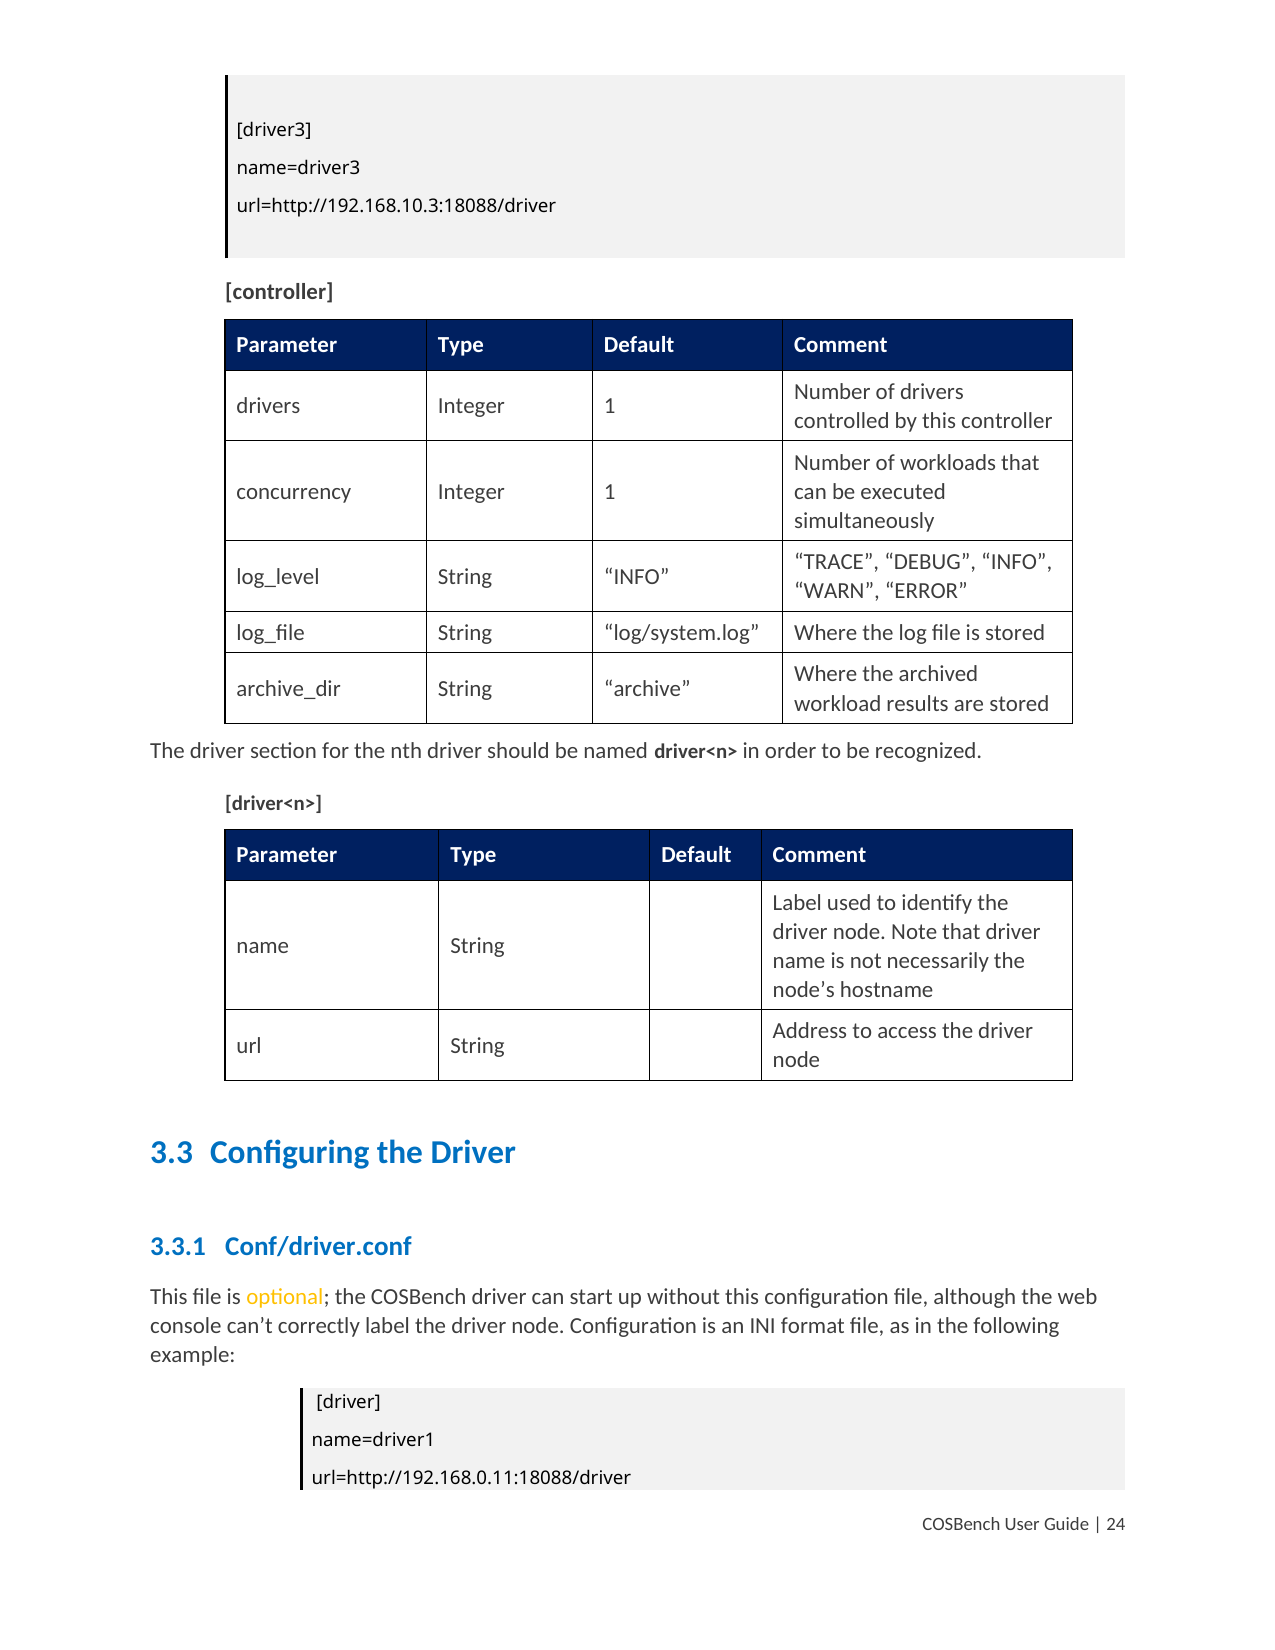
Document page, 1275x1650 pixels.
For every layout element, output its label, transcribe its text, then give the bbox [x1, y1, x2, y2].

table_header Parameter [226, 320, 426, 370]
table_cell Number of drivers controlled by this controller [783, 371, 1072, 440]
text This file is optional; the COSBench driver can start up without this configuration file, although the web console can’t correctly label the driver node. Configuration is an INI format file, as in the following example: [150, 1282, 1125, 1368]
table_header Default [593, 320, 782, 370]
table_header Parameter [226, 830, 438, 880]
text The driver section for the nth driver should be named driver<n> in order to be recognized. [150, 736, 1125, 764]
table_cell [650, 1010, 761, 1080]
text [driver] [303, 1388, 1125, 1414]
text [driver3] [228, 116, 1125, 141]
table_cell Address to access the driver node [762, 1010, 1072, 1080]
table_header Default [650, 830, 761, 880]
table_cell “INFO” [593, 541, 782, 611]
table_cell Number of workloads that can be executed simultaneously [783, 441, 1072, 540]
table_cell “log/system.log” [593, 612, 782, 652]
table_cell Label used to identify the driver node. Note that driver name is not necessarily the node’s hostname [762, 881, 1072, 1009]
table_cell log_file [226, 612, 426, 652]
text [controller] [225, 277, 1125, 305]
subtitle Conf/driver.conf [150, 1229, 1125, 1262]
table_cell 1 [593, 441, 782, 540]
table_cell url [226, 1010, 438, 1080]
table_cell String [427, 612, 592, 652]
table_cell String [439, 881, 649, 1009]
table_cell String [427, 541, 592, 611]
table_cell Integer [427, 441, 592, 540]
table_header Comment [783, 320, 1072, 370]
table_cell “TRACE”, “DEBUG”, “INFO”, “WARN”, “ERROR” [783, 541, 1072, 611]
table_header Type [427, 320, 592, 370]
text url=http://192.168.10.3:18088/driver [228, 192, 1125, 217]
table_header Type [439, 830, 649, 880]
text name=driver3 [228, 154, 1125, 179]
table_cell name [226, 881, 438, 1009]
table_cell Where the archived workload results are stored [783, 653, 1072, 723]
table_cell String [439, 1010, 649, 1080]
table_cell concurrency [226, 441, 426, 540]
table_cell Integer [427, 371, 592, 440]
text [driver<n>] [225, 791, 1125, 816]
table_cell String [427, 653, 592, 723]
table_header Comment [762, 830, 1072, 880]
table_cell log_level [226, 541, 426, 611]
table_cell Where the log file is stored [783, 612, 1072, 652]
subtitle Configuring the Driver [150, 1131, 1125, 1172]
text url=http://192.168.0.11:18088/driver [303, 1464, 1125, 1490]
table_cell “archive” [593, 653, 782, 723]
table_cell drivers [226, 371, 426, 440]
table_cell 1 [593, 371, 782, 440]
table_cell archive_dir [226, 653, 426, 723]
text name=driver1 [303, 1426, 1125, 1452]
table_cell [650, 881, 761, 1009]
